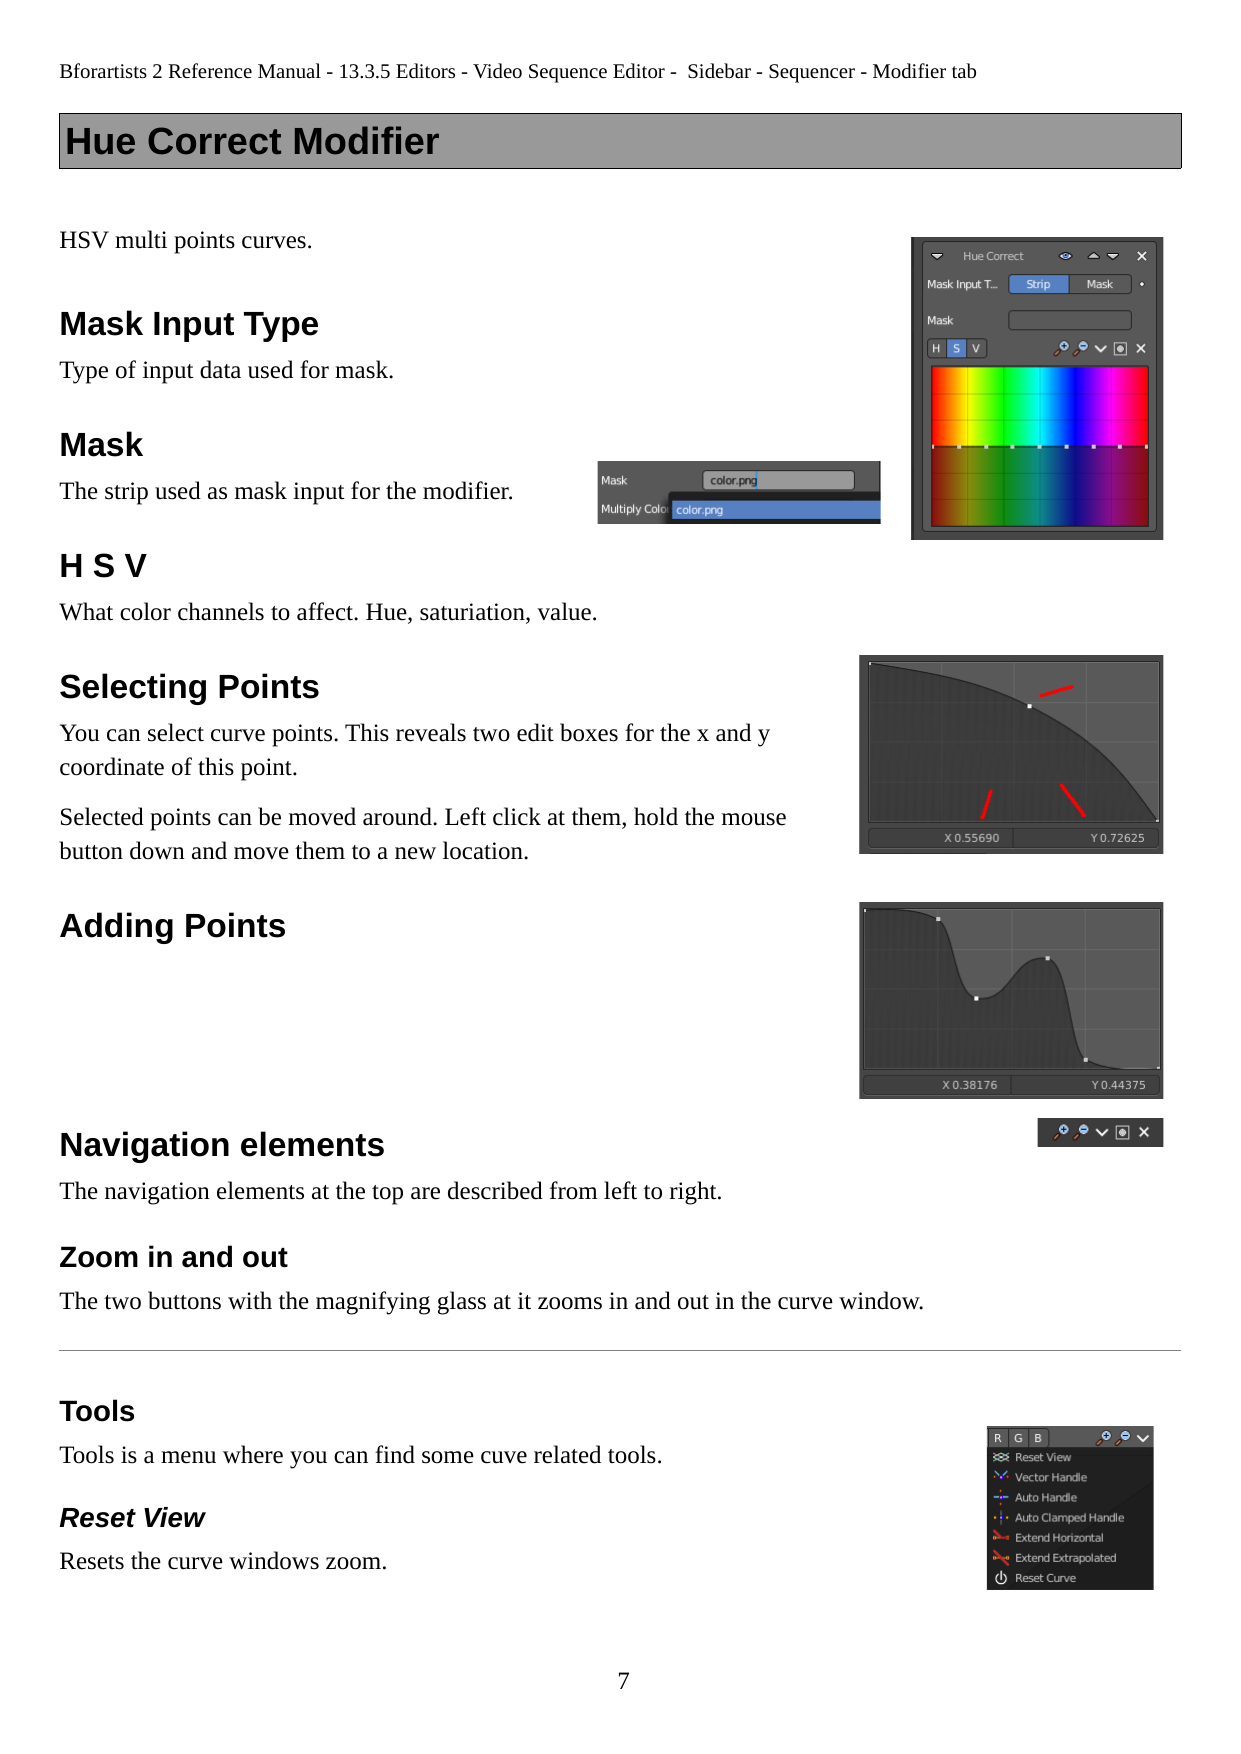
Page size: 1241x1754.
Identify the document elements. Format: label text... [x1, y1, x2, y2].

subtitle Mask [59, 425, 911, 463]
subtitle Zoom in and out [59, 1240, 1181, 1274]
picture [859, 655, 1164, 854]
subtitle Navigation elements [59, 1125, 1181, 1164]
picture [597, 461, 881, 524]
text Resets the curve windows zoom. [59, 1546, 986, 1575]
text You can select curve points. This reveals two edit boxes for the x and y coordinate of this point. [59, 718, 859, 781]
subtitle [1164, 304, 1181, 342]
text Tools is a menu where you can find some cuve related tools. [59, 1440, 986, 1469]
text [1154, 1546, 1181, 1575]
subtitle Mask Input Type [59, 304, 911, 342]
subtitle [1154, 1502, 1181, 1534]
text What color channels to affect. Hue, saturiation, value. [59, 597, 1181, 626]
text The navigation elements at the top are described from left to right. [59, 1176, 1181, 1205]
subtitle Tools [59, 1394, 1181, 1428]
subtitle Adding Points [59, 906, 859, 944]
picture [859, 902, 1164, 1099]
subtitle H S V [59, 546, 1181, 584]
text Type of input data used for mask. [59, 355, 911, 384]
picture [986, 1426, 1154, 1590]
picture [1037, 1118, 1164, 1147]
subtitle [1164, 425, 1181, 463]
subtitle [1164, 667, 1181, 706]
text The strip used as mask input for the modifier. [59, 476, 597, 505]
picture [911, 237, 1164, 540]
subtitle [1164, 906, 1181, 944]
subtitle Selecting Points [59, 667, 859, 706]
text The two buttons with the magnifying glass at it zooms in and out in the curve window. [59, 1286, 1181, 1315]
text HSV multi points curves. [59, 225, 1181, 254]
text Selected points can be moved around. Left click at them, hold the mouse button down and move them to a new location. [59, 802, 1181, 865]
table_header Hue Correct Modifier [60, 114, 1181, 168]
subtitle Reset View [59, 1502, 986, 1534]
